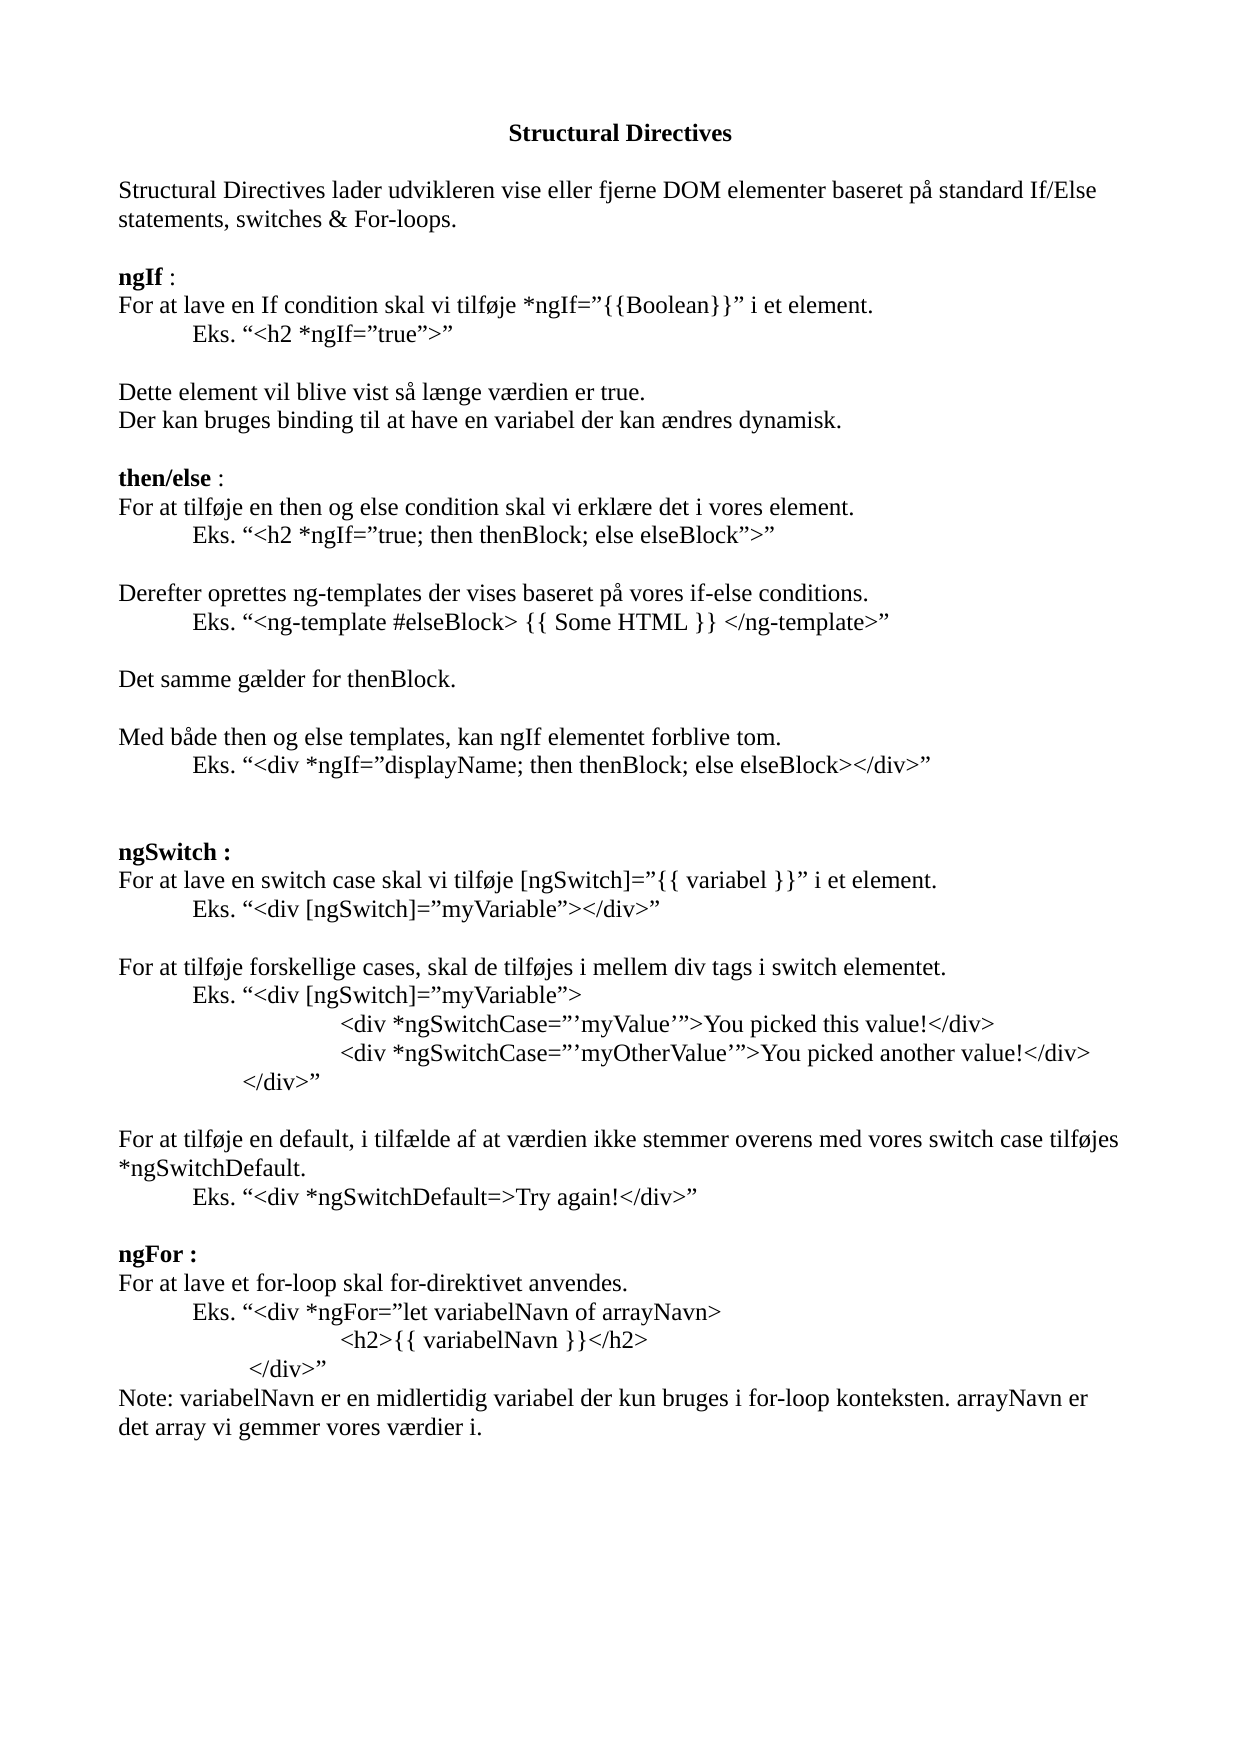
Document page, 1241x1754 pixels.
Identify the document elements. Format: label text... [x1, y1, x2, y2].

text Eks. “<div *ngSwitchDefault=>Try again!</div>” [118, 1182, 1122, 1211]
text For at lave en If condition skal vi tilføje *ngIf=”{{Boolean}}” i et element. [118, 291, 1122, 319]
text For at tilføje en default, i tilfælde af at værdien ikke stemmer overens med vores switch case tilføjes *ngSwitchDefault. [118, 1124, 1122, 1182]
text Eks. “<ng-template #elseBlock> {{ Some HTML }} </ng-template>” [118, 607, 1122, 636]
text Eks. “<div [ngSwitch]=”myVariable”></div>” [118, 894, 1122, 923]
text then/else : [118, 463, 1122, 492]
text <div *ngSwitchCase=”’myOtherValue’”>You picked another value!</div> [118, 1038, 1122, 1067]
text </div>” [118, 1354, 1122, 1383]
text Note: variabelNavn er en midlertidig variabel der kun bruges i for-loop konteksten. arrayNavn er det array vi gemmer vores værdier i. [118, 1383, 1122, 1441]
text Der kan bruges binding til at have en variabel der kan ændres dynamisk. [118, 406, 1122, 434]
text Derefter oprettes ng-templates der vises baseret på vores if-else conditions. [118, 578, 1122, 607]
text <h2>{{ variabelNavn }}</h2> [118, 1326, 1122, 1354]
text For at lave et for-loop skal for-direktivet anvendes. [118, 1268, 1122, 1297]
text ngSwitch : [118, 837, 1122, 866]
text Det samme gælder for thenBlock. [118, 664, 1122, 693]
text Eks. “<div [ngSwitch]=”myVariable”> [118, 981, 1122, 1009]
text Structural Directives [118, 118, 1122, 147]
text Eks. “<h2 *ngIf=”true; then thenBlock; else elseBlock”>” [118, 521, 1122, 549]
text </div>” [118, 1067, 1122, 1096]
text ngIf : [118, 262, 1122, 291]
text Dette element vil blive vist så længe værdien er true. [118, 377, 1122, 406]
text For at tilføje en then og else condition skal vi erklære det i vores element. [118, 492, 1122, 521]
text For at lave en switch case skal vi tilføje [ngSwitch]=”{{ variabel }}” i et element. [118, 866, 1122, 894]
text Structural Directives lader udvikleren vise eller fjerne DOM elementer baseret på standard If/Else statements, switches & For-loops. [118, 176, 1122, 233]
text For at tilføje forskellige cases, skal de tilføjes i mellem div tags i switch elementet. [118, 952, 1122, 981]
text ngFor : [118, 1239, 1122, 1268]
text <div *ngSwitchCase=”’myValue’”>You picked this value!</div> [118, 1009, 1122, 1038]
text Eks. “<div *ngIf=”displayName; then thenBlock; else elseBlock></div>” [118, 751, 1122, 779]
text Med både then og else templates, kan ngIf elementet forblive tom. [118, 722, 1122, 751]
text Eks. “<div *ngFor=”let variabelNavn of arrayNavn> [118, 1297, 1122, 1326]
text Eks. “<h2 *ngIf=”true”>” [118, 319, 1122, 348]
